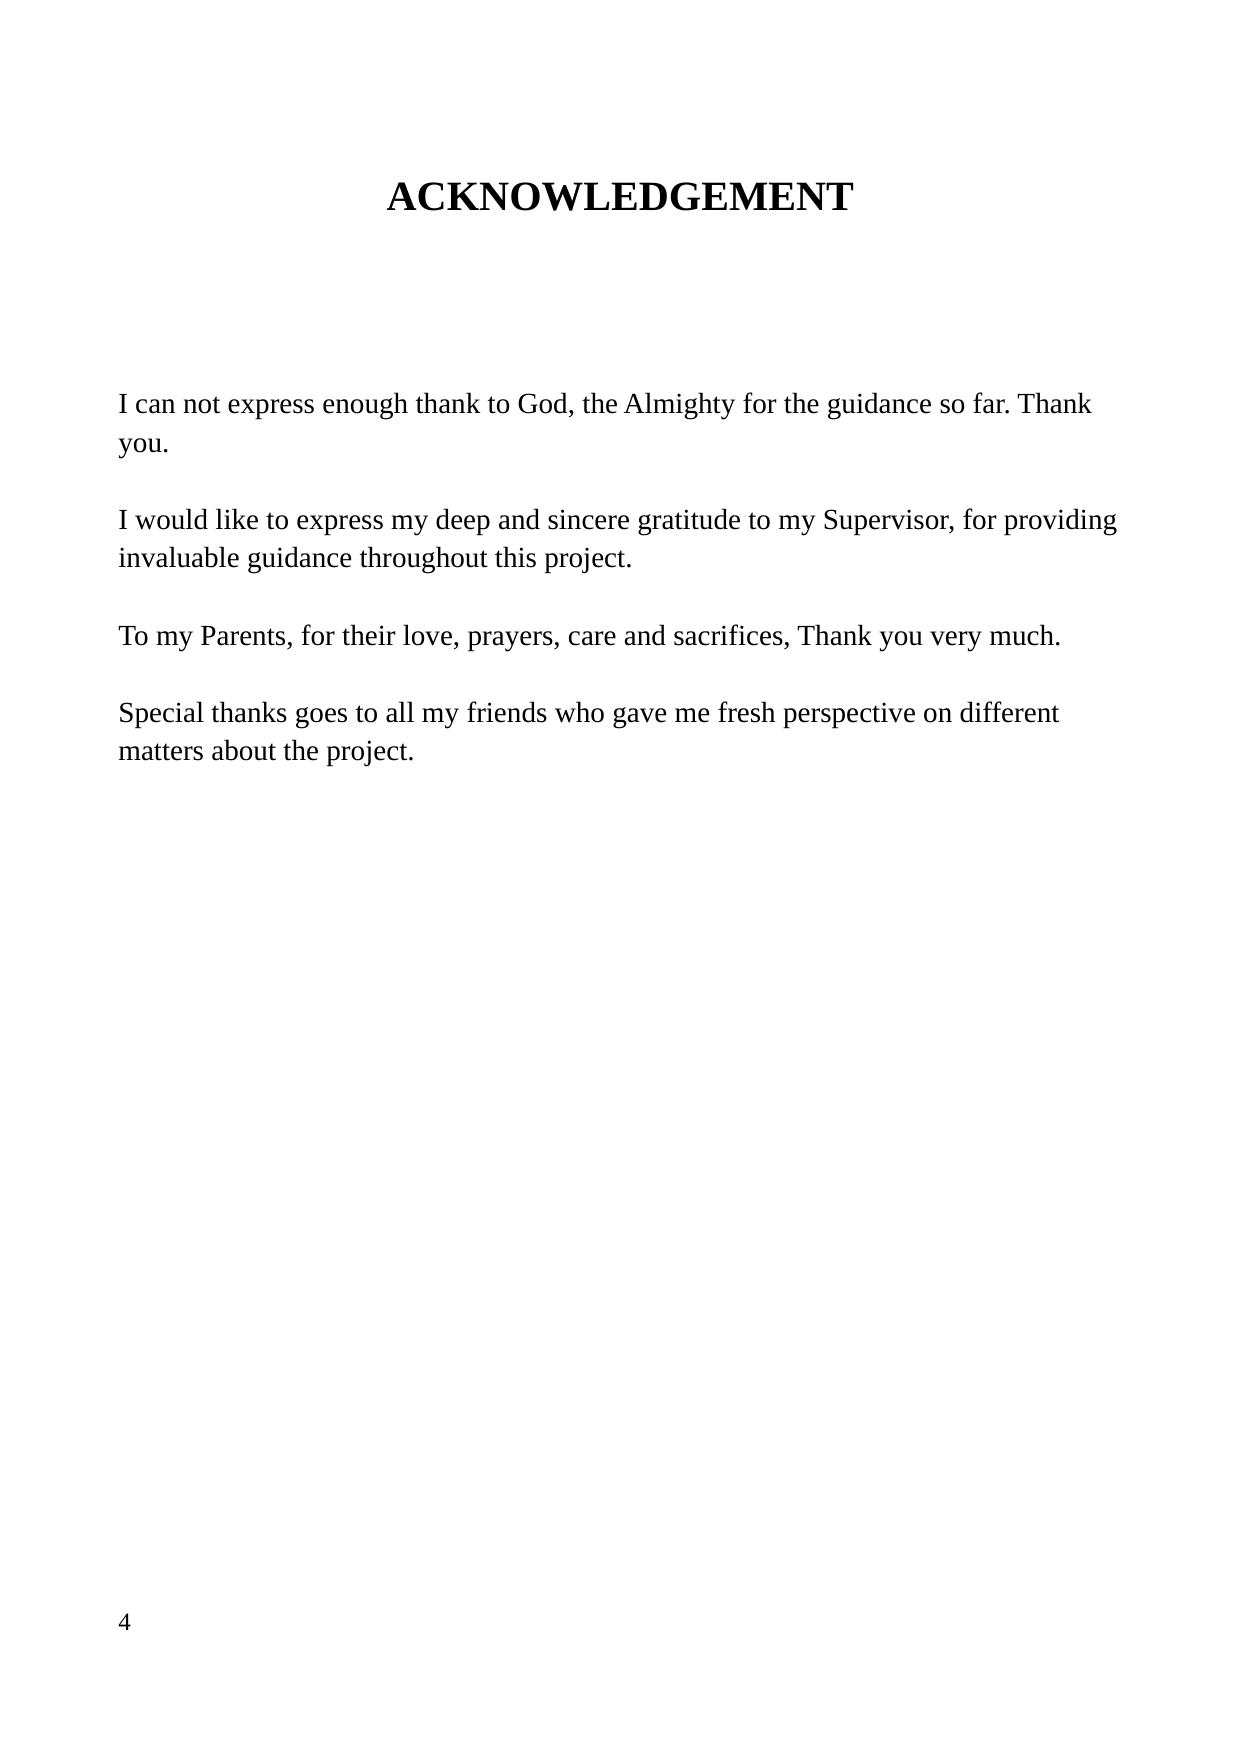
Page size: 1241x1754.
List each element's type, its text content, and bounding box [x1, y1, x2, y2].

text I would like to express my deep and sincere gratitude to my Supervisor, for providing invaluable guidance throughout this project. [118, 502, 1122, 574]
subtitle ACKNOWLEDGEMENT [118, 172, 1122, 220]
text To my Parents, for their love, prayers, care and sacrifices, Thank you very much. [118, 618, 1122, 651]
text Special thanks goes to all my friends who gave me fresh perspective on different matters about the project. [118, 695, 1122, 767]
text I can not express enough thank to God, the Almighty for the guidance so far. Thank you. [118, 386, 1122, 458]
